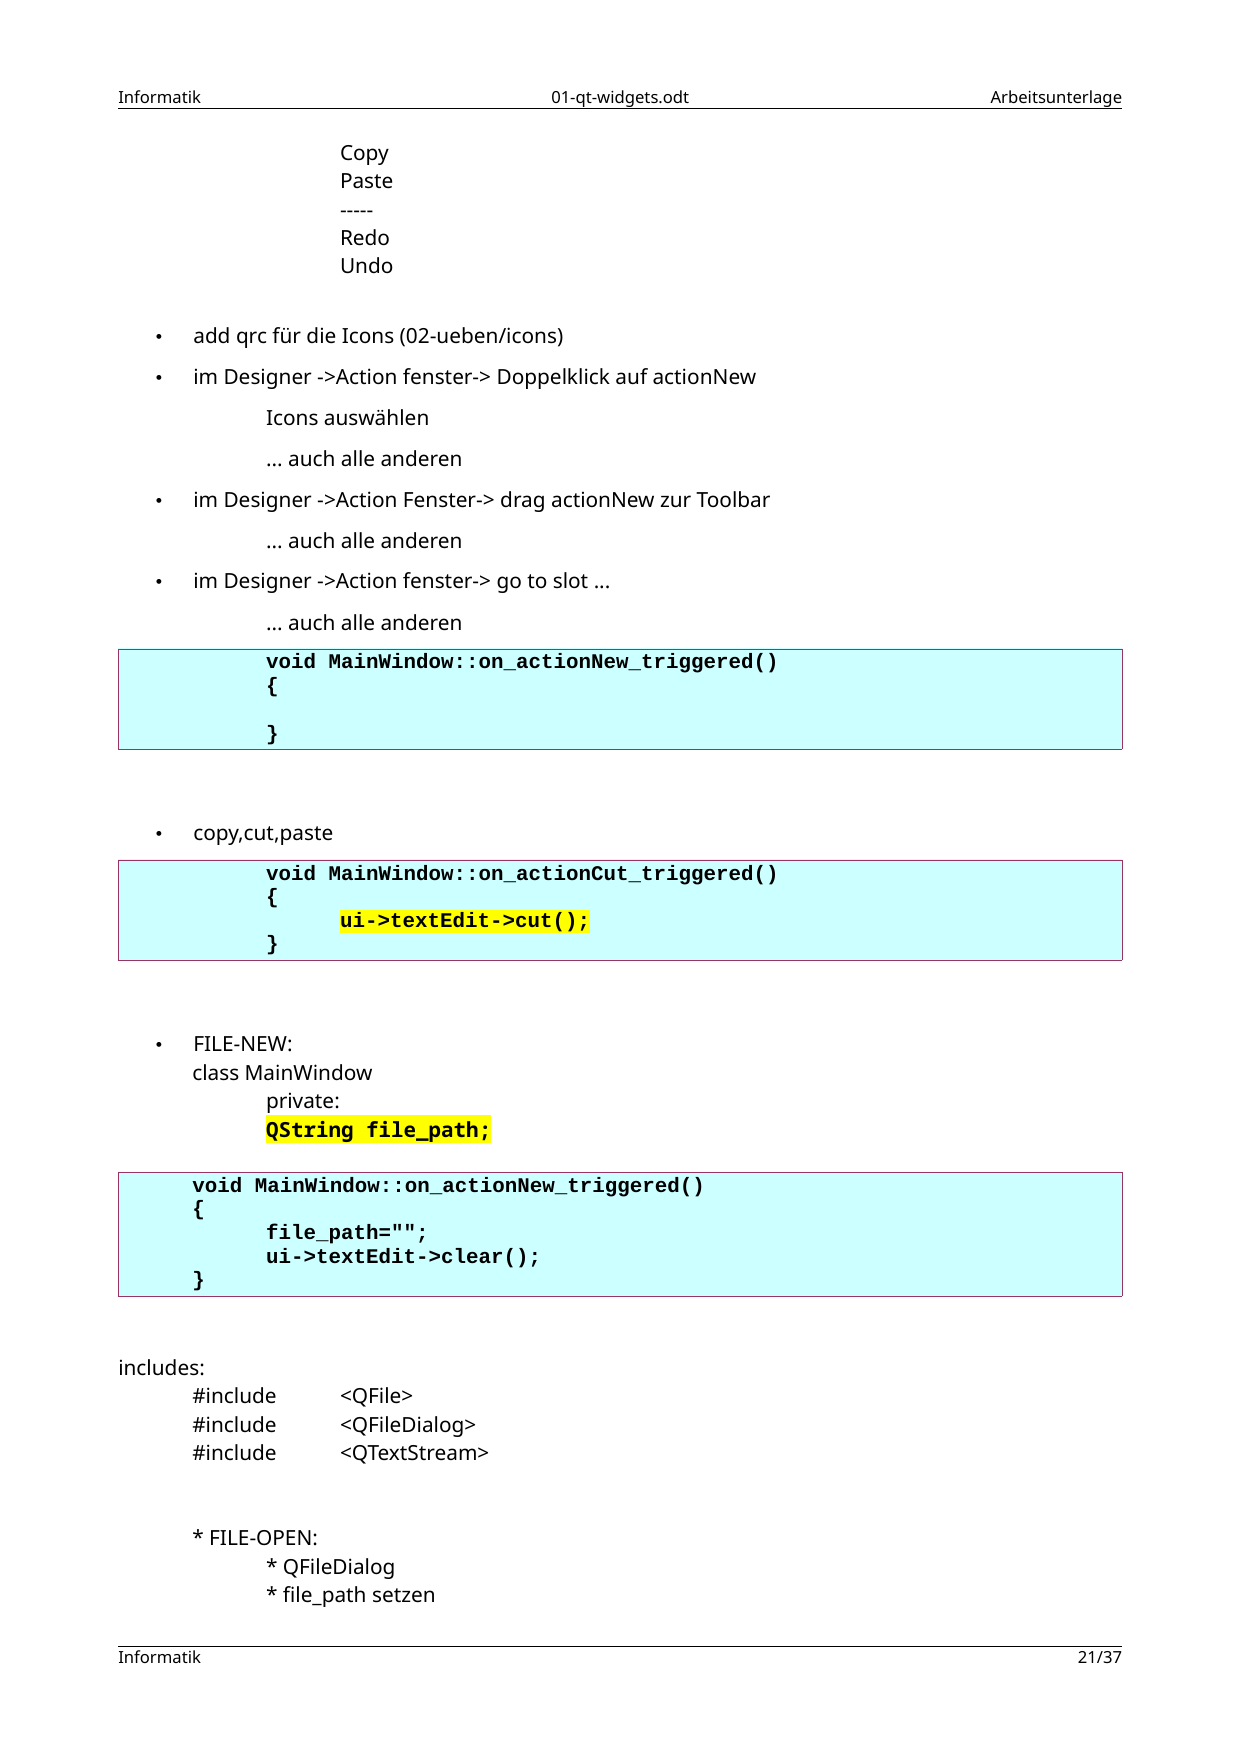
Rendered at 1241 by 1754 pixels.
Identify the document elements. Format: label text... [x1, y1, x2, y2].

text #include <QFile> [118, 1381, 1122, 1410]
text Redo [118, 223, 1122, 252]
text * QFileDialog [118, 1552, 1122, 1580]
text ... auch alle anderen [118, 444, 1122, 472]
text QString file_path; [118, 1115, 1122, 1143]
list add qrc für die Icons (02-ueben/icons) [156, 321, 1122, 349]
text void MainWindow::on_actionNew_triggered() [119, 650, 1122, 672]
text * file_path setzen [118, 1580, 1122, 1609]
text Copy [118, 138, 1122, 166]
text includes: [118, 1353, 1122, 1381]
text void MainWindow::on_actionCut_triggered() [119, 861, 1122, 883]
text * FILE-OPEN: [118, 1523, 1122, 1552]
list im Designer ->Action fenster-> go to slot ... [156, 567, 1122, 595]
list im Designer ->Action Fenster-> drag actionNew zur Toolbar [156, 485, 1122, 513]
text file_path=""; [119, 1219, 1122, 1243]
text } [119, 1266, 1122, 1296]
text ----- [118, 195, 1122, 223]
text { [119, 1195, 1122, 1219]
list im Designer ->Action fenster-> Doppelklick auf actionNew [156, 362, 1122, 390]
text } [119, 719, 1122, 749]
text Undo [118, 252, 1122, 280]
text class MainWindow private: [118, 1058, 1122, 1115]
list copy,cut,paste [156, 818, 1122, 847]
text #include <QFileDialog> [118, 1410, 1122, 1438]
text Icons auswählen [118, 403, 1122, 431]
list FILE-NEW: [156, 1029, 1122, 1058]
text Paste [118, 166, 1122, 195]
text } [119, 930, 1122, 960]
text ... auch alle anderen [118, 608, 1122, 636]
text { [119, 883, 1122, 907]
text { [119, 672, 1122, 696]
text ui->textEdit->cut(); [119, 907, 1122, 930]
text #include <QTextStream> [118, 1438, 1122, 1467]
text ... auch alle anderen [118, 526, 1122, 554]
text ui->textEdit->clear(); [119, 1243, 1122, 1266]
text void MainWindow::on_actionNew_triggered() [119, 1173, 1122, 1195]
